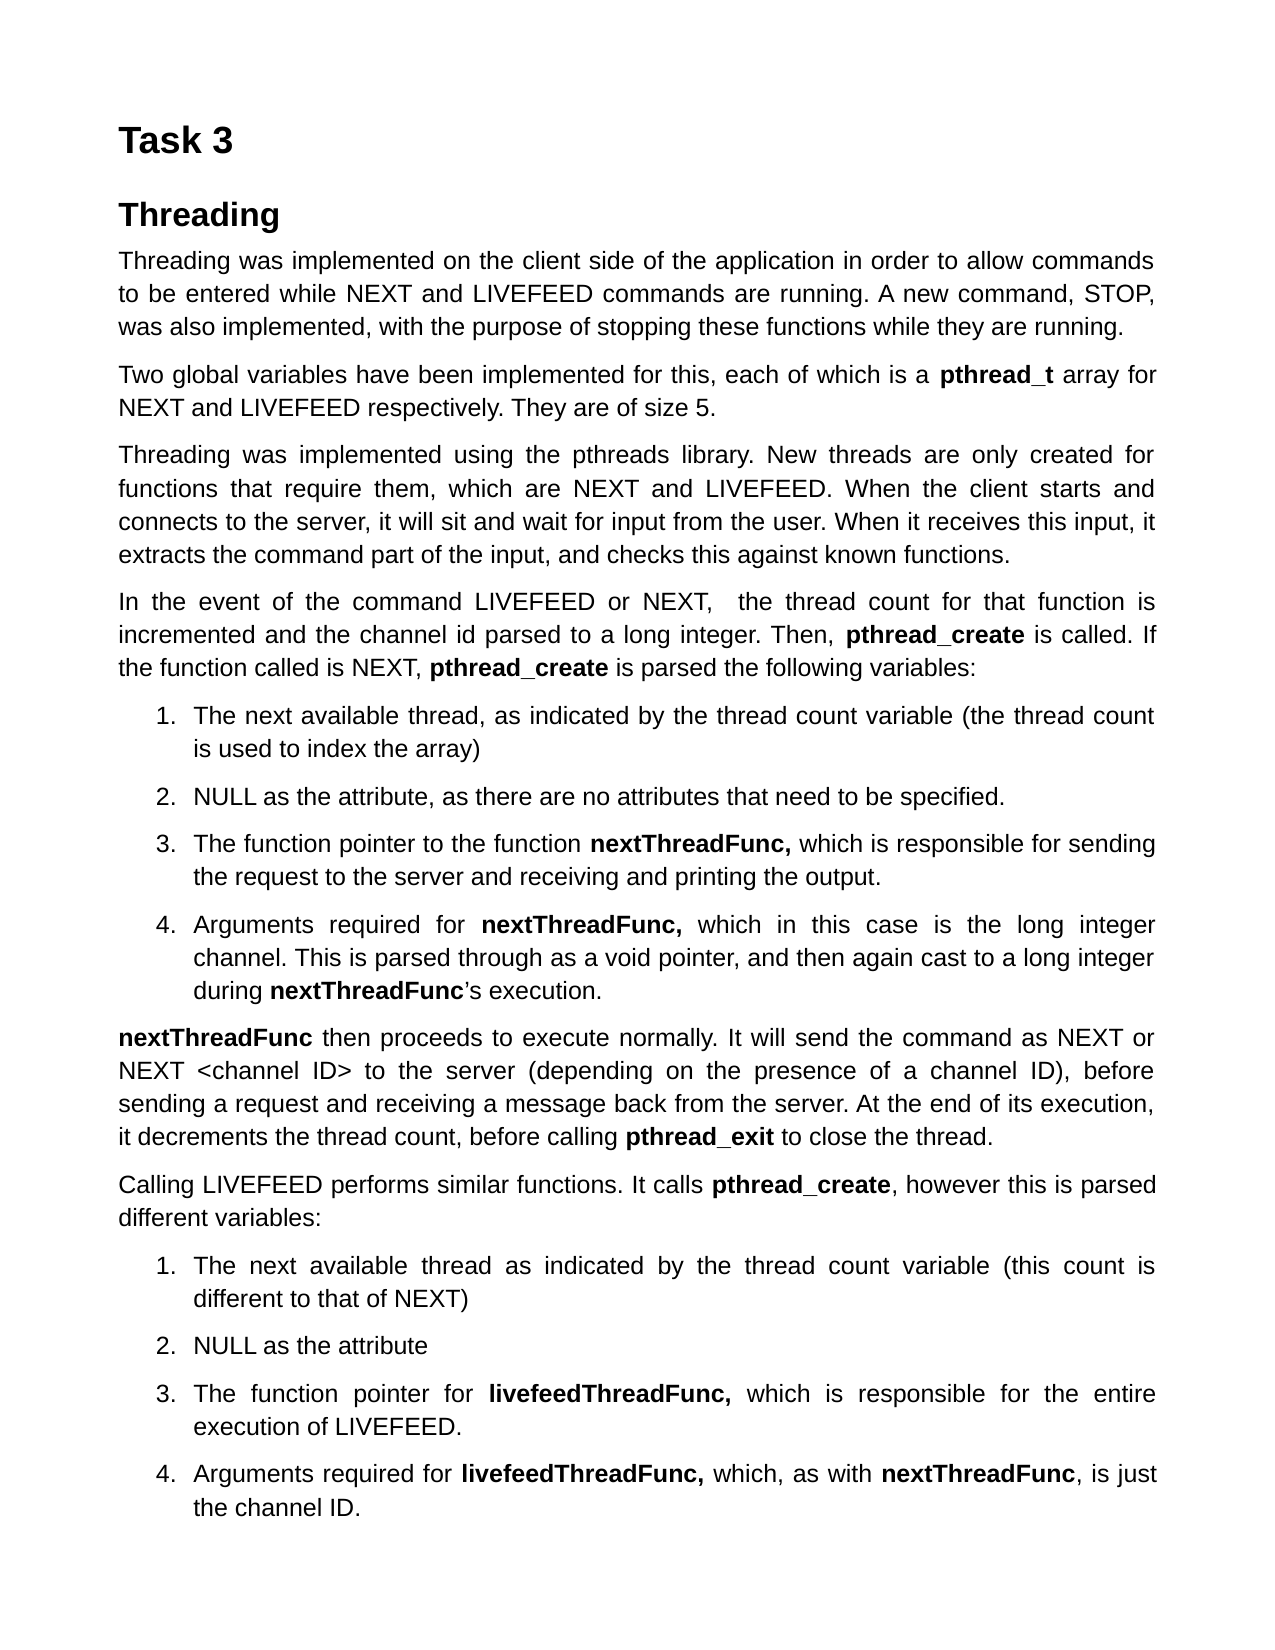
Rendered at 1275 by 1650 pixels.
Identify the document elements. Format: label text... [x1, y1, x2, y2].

text Two global variables have been implemented for this, each of which is a pthread_t array for NEXT and LIVEFEED respectively. They are of size 5. [118, 360, 1157, 422]
list The next available thread as indicated by the thread count variable (this count is different to that of NEXT) [156, 1251, 1157, 1312]
text In the event of the command LIVEFEED or NEXT, the thread count for that function is incremented and the channel id parsed to a long integer. Then, pthread_create is called. If the function called is NEXT, pthread_create is parsed the following variables: [118, 587, 1157, 682]
list The function pointer for livefeedThreadFunc, which is responsible for the entire execution of LIVEFEED. [156, 1379, 1157, 1441]
text Calling LIVEFEED performs similar functions. It calls pthread_create, however this is parsed different variables: [118, 1170, 1157, 1232]
text nextThreadFunc then proceeds to execute normally. It will send the command as NEXT or NEXT <channel ID> to the server (depending on the presence of a channel ID), before sending a request and receiving a message back from the server. At the end of its execution, it decrements the thread count, before calling pthread_exit to close the thread. [118, 1023, 1157, 1151]
text Threading was implemented using the pthreads library. New threads are only created for functions that require them, which are NEXT and LIVEFEED. When the client starts and connects to the server, it will sit and wait for input from the user. When it receives this input, it extracts the command part of the input, and checks this against known functions. [118, 441, 1157, 568]
list The next available thread, as indicated by the thread count variable (the thread count is used to index the array) [156, 701, 1157, 763]
subtitle Threading [118, 195, 1157, 234]
text Threading was implemented on the client side of the application in order to allow commands to be entered while NEXT and LIVEFEED commands are running. A new command, STOP, was also implemented, with the purpose of stopping these functions while they are running. [118, 246, 1157, 341]
subtitle Task 3 [118, 118, 1157, 162]
list NULL as the attribute [156, 1331, 1157, 1360]
list NULL as the attribute, as there are no attributes that need to be specified. [156, 781, 1157, 810]
list Arguments required for livefeedThreadFunc, which, as with nextThreadFunc, is just the channel ID. [156, 1459, 1157, 1521]
list Arguments required for nextThreadFunc, which in this case is the long integer channel. This is parsed through as a void pointer, and then again cast to a long integer during nextThreadFunc’s execution. [156, 910, 1157, 1004]
list The function pointer to the function nextThreadFunc, which is responsible for sending the request to the server and receiving and printing the output. [156, 829, 1157, 891]
